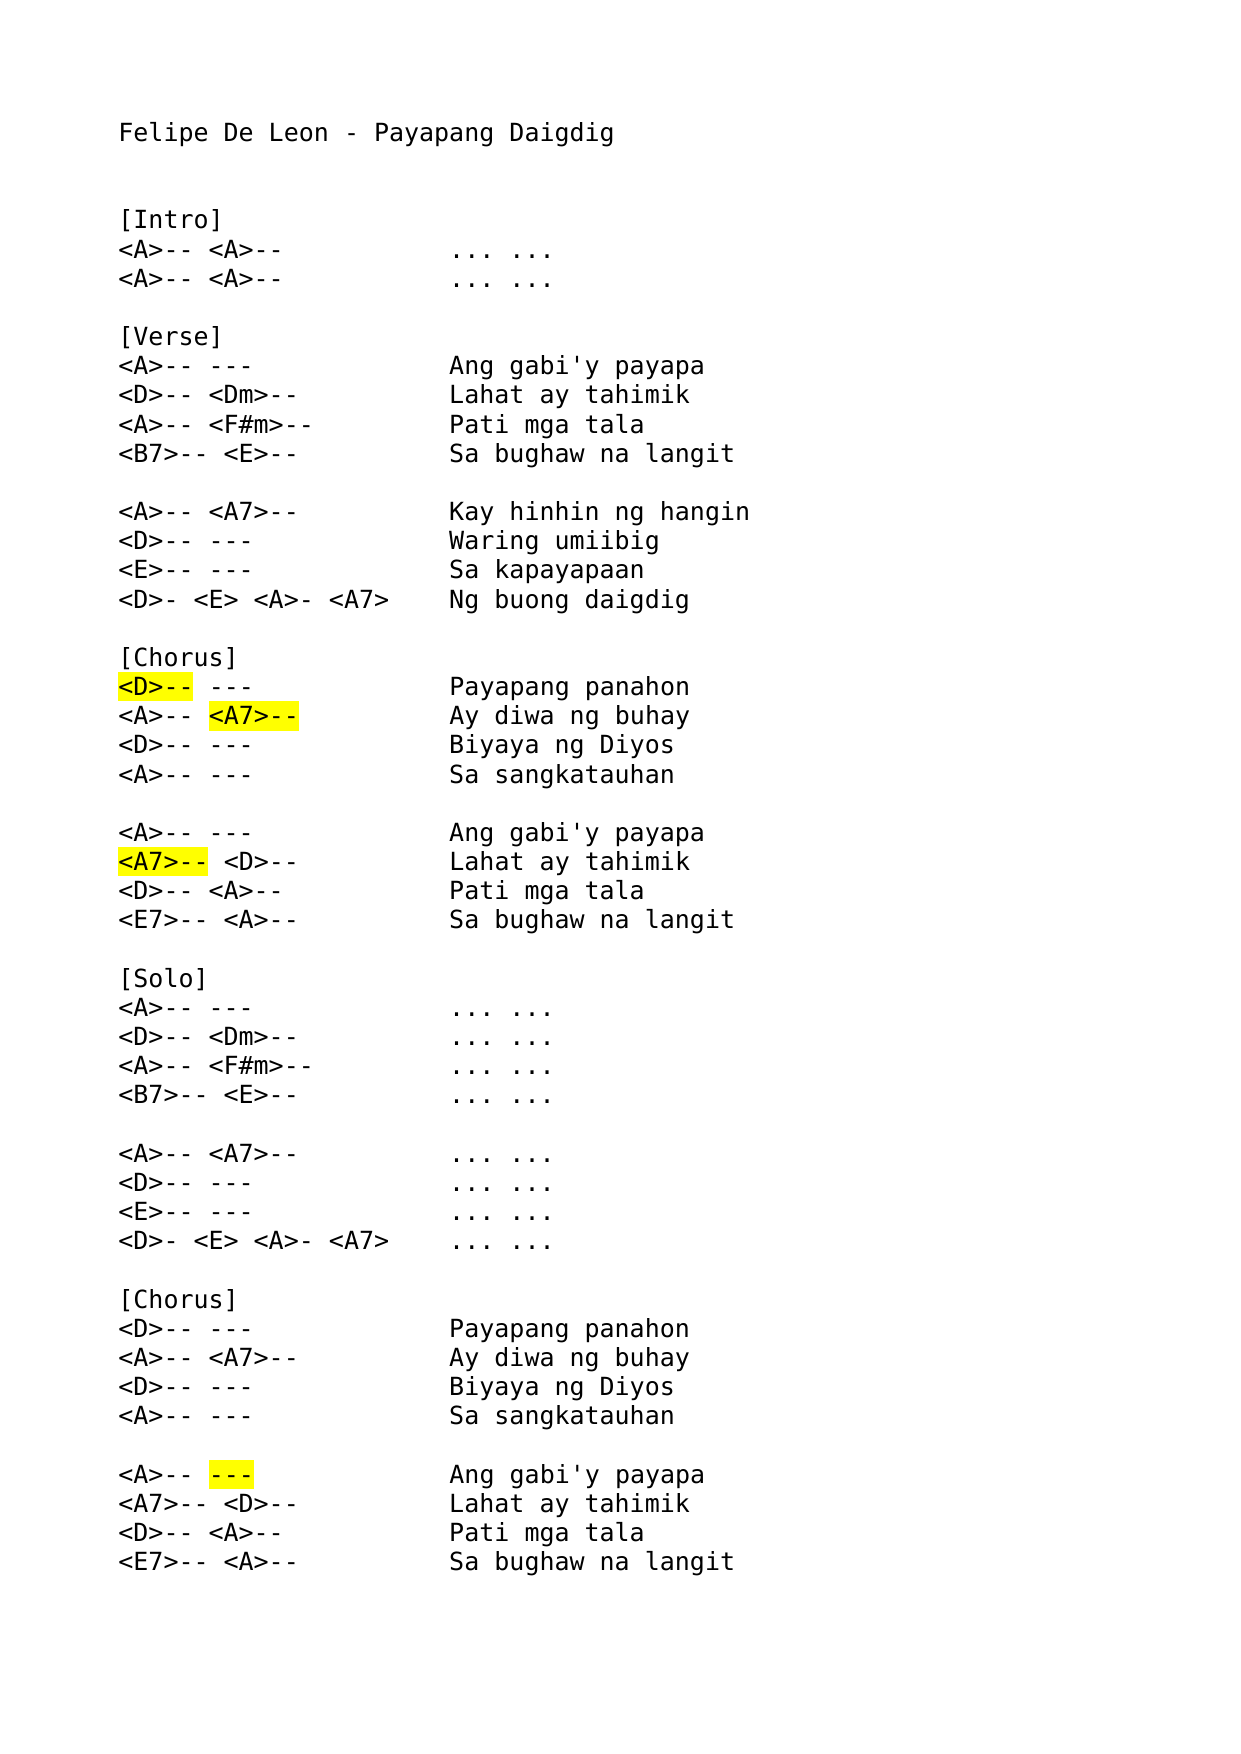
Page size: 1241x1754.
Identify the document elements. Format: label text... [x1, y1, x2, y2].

text <D>-- <Dm>-- ... ... [118, 1022, 1122, 1051]
text <D>- <E> <A>- <A7> Ng buong daigdig [118, 585, 1122, 614]
text <D>-- <A>-- Pati mga tala [118, 1518, 1122, 1547]
text <B7>-- <E>-- ... ... [118, 1081, 1122, 1110]
text [Intro] [118, 206, 1122, 235]
text <A>-- --- Sa sangkatauhan [118, 1401, 1122, 1431]
text [Chorus] [118, 1285, 1122, 1314]
text <E7>-- <A>-- Sa bughaw na langit [118, 1547, 1122, 1576]
text <A>-- <F#m>-- Pati mga tala [118, 410, 1122, 439]
text <E7>-- <A>-- Sa bughaw na langit [118, 906, 1122, 935]
text <B7>-- <E>-- Sa bughaw na langit [118, 439, 1122, 468]
text <A>-- <A7>-- Ay diwa ng buhay [118, 1343, 1122, 1372]
text <A>-- <F#m>-- ... ... [118, 1051, 1122, 1081]
text <D>-- --- ... ... [118, 1168, 1122, 1197]
text <A>-- --- Sa sangkatauhan [118, 760, 1122, 789]
text <A>-- --- Ang gabi'y payapa [118, 351, 1122, 381]
text <A>-- --- ... ... [118, 993, 1122, 1022]
text <A>-- <A>-- ... ... [118, 264, 1122, 293]
text <A>-- <A7>-- ... ... [118, 1139, 1122, 1168]
text <A>-- <A>-- ... ... [118, 235, 1122, 264]
text <E>-- --- ... ... [118, 1197, 1122, 1226]
text [Solo] [118, 964, 1122, 993]
text <A>-- <A7>-- Kay hinhin ng hangin [118, 497, 1122, 526]
text [Verse] [118, 322, 1122, 351]
text <A7>-- <D>-- Lahat ay tahimik [118, 1489, 1122, 1518]
text <D>-- <A>-- Pati mga tala [118, 876, 1122, 906]
text <E>-- --- Sa kapayapaan [118, 556, 1122, 585]
text [Chorus] [118, 643, 1122, 672]
text <D>- <E> <A>- <A7> ... ... [118, 1226, 1122, 1256]
text <D>-- --- Biyaya ng Diyos [118, 731, 1122, 760]
text Felipe De Leon - Payapang Daigdig [118, 118, 1122, 147]
text <D>-- <Dm>-- Lahat ay tahimik [118, 381, 1122, 410]
text <A7>-- <D>-- Lahat ay tahimik [118, 847, 1122, 876]
text <A>-- --- Ang gabi'y payapa [118, 818, 1122, 847]
text <D>-- --- Biyaya ng Diyos [118, 1372, 1122, 1401]
text <A>-- --- Ang gabi'y payapa [118, 1460, 1122, 1489]
text <A>-- <A7>-- Ay diwa ng buhay [118, 701, 1122, 731]
text <D>-- --- Payapang panahon [118, 1314, 1122, 1343]
text <D>-- --- Waring umiibig [118, 526, 1122, 556]
text <D>-- --- Payapang panahon [118, 672, 1122, 701]
